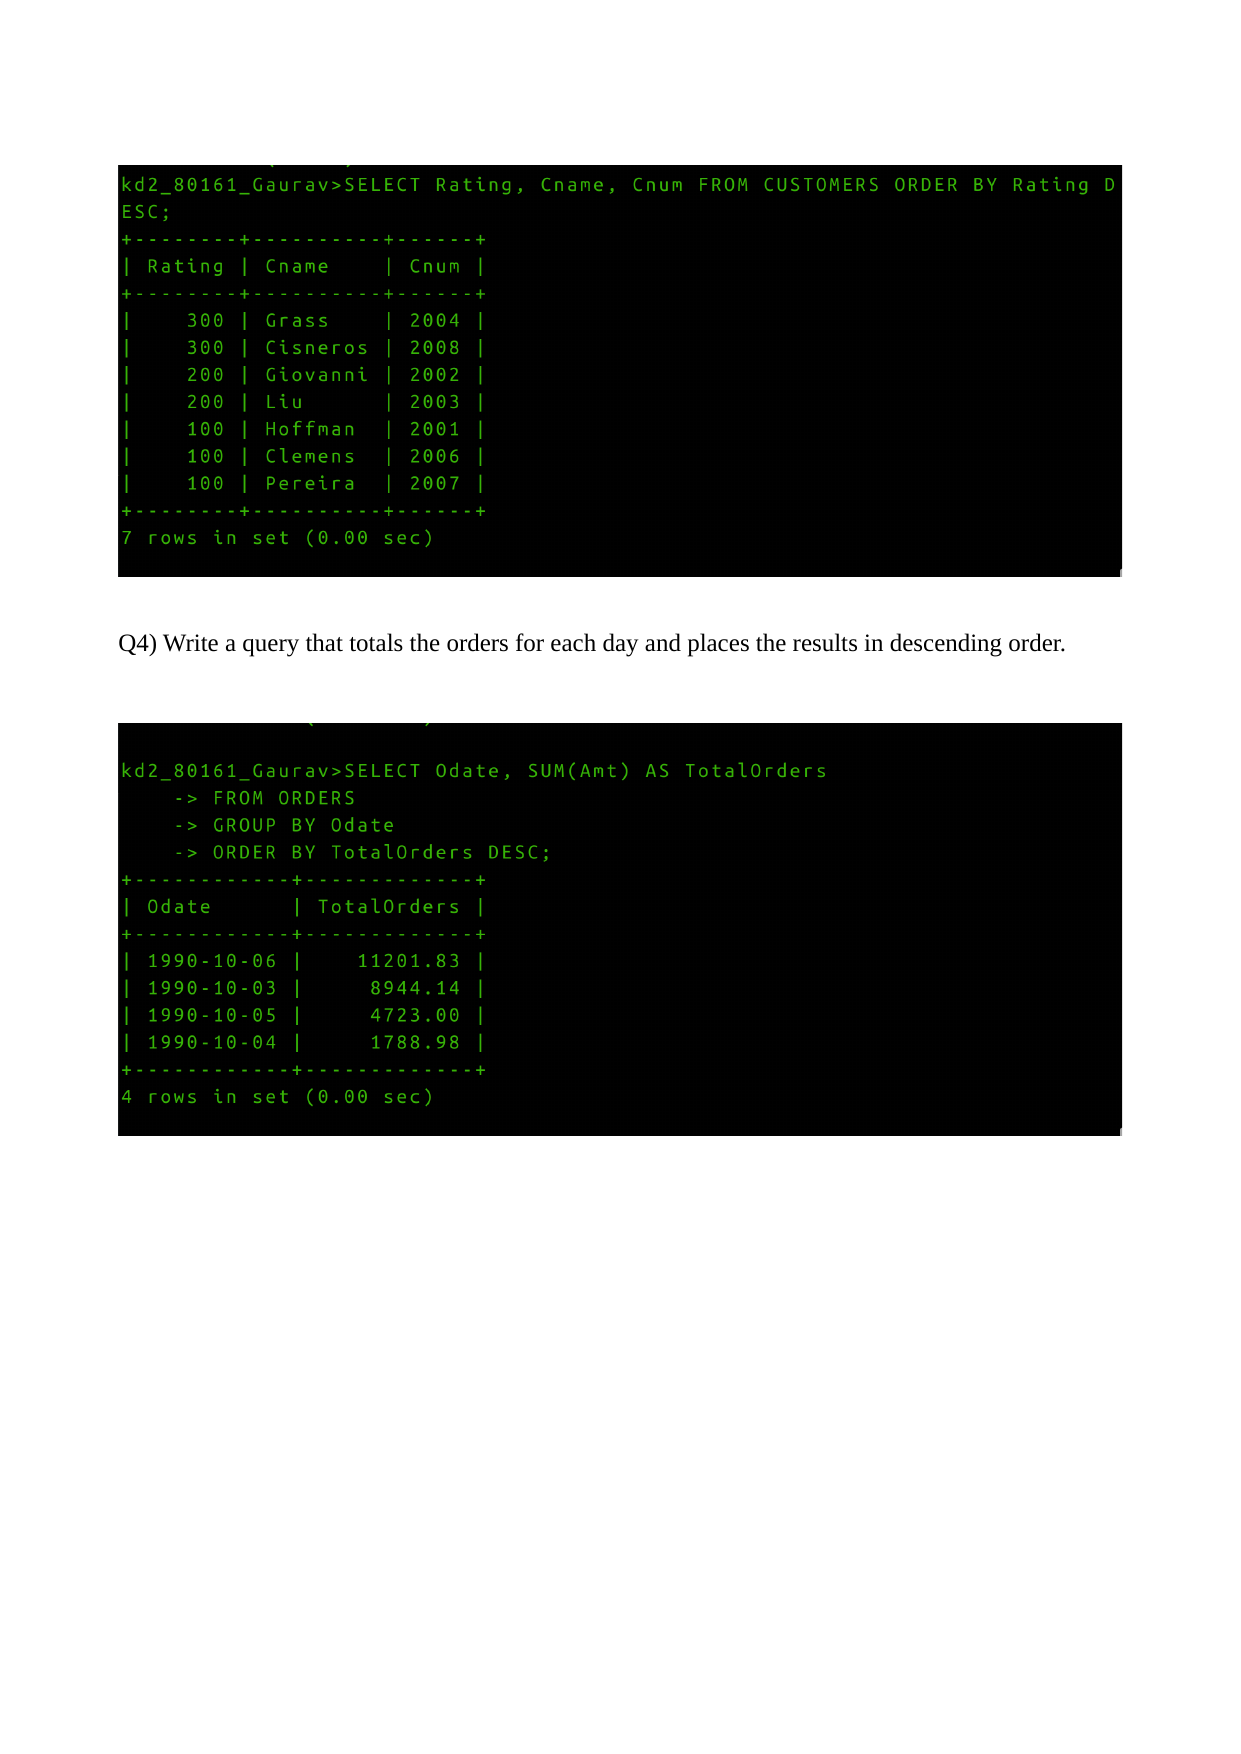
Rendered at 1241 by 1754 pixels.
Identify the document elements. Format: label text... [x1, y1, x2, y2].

text Q4) Write a query that totals the orders for each day and places the results in descending order. [118, 628, 1122, 657]
picture [118, 723, 1123, 1136]
picture [118, 165, 1123, 577]
